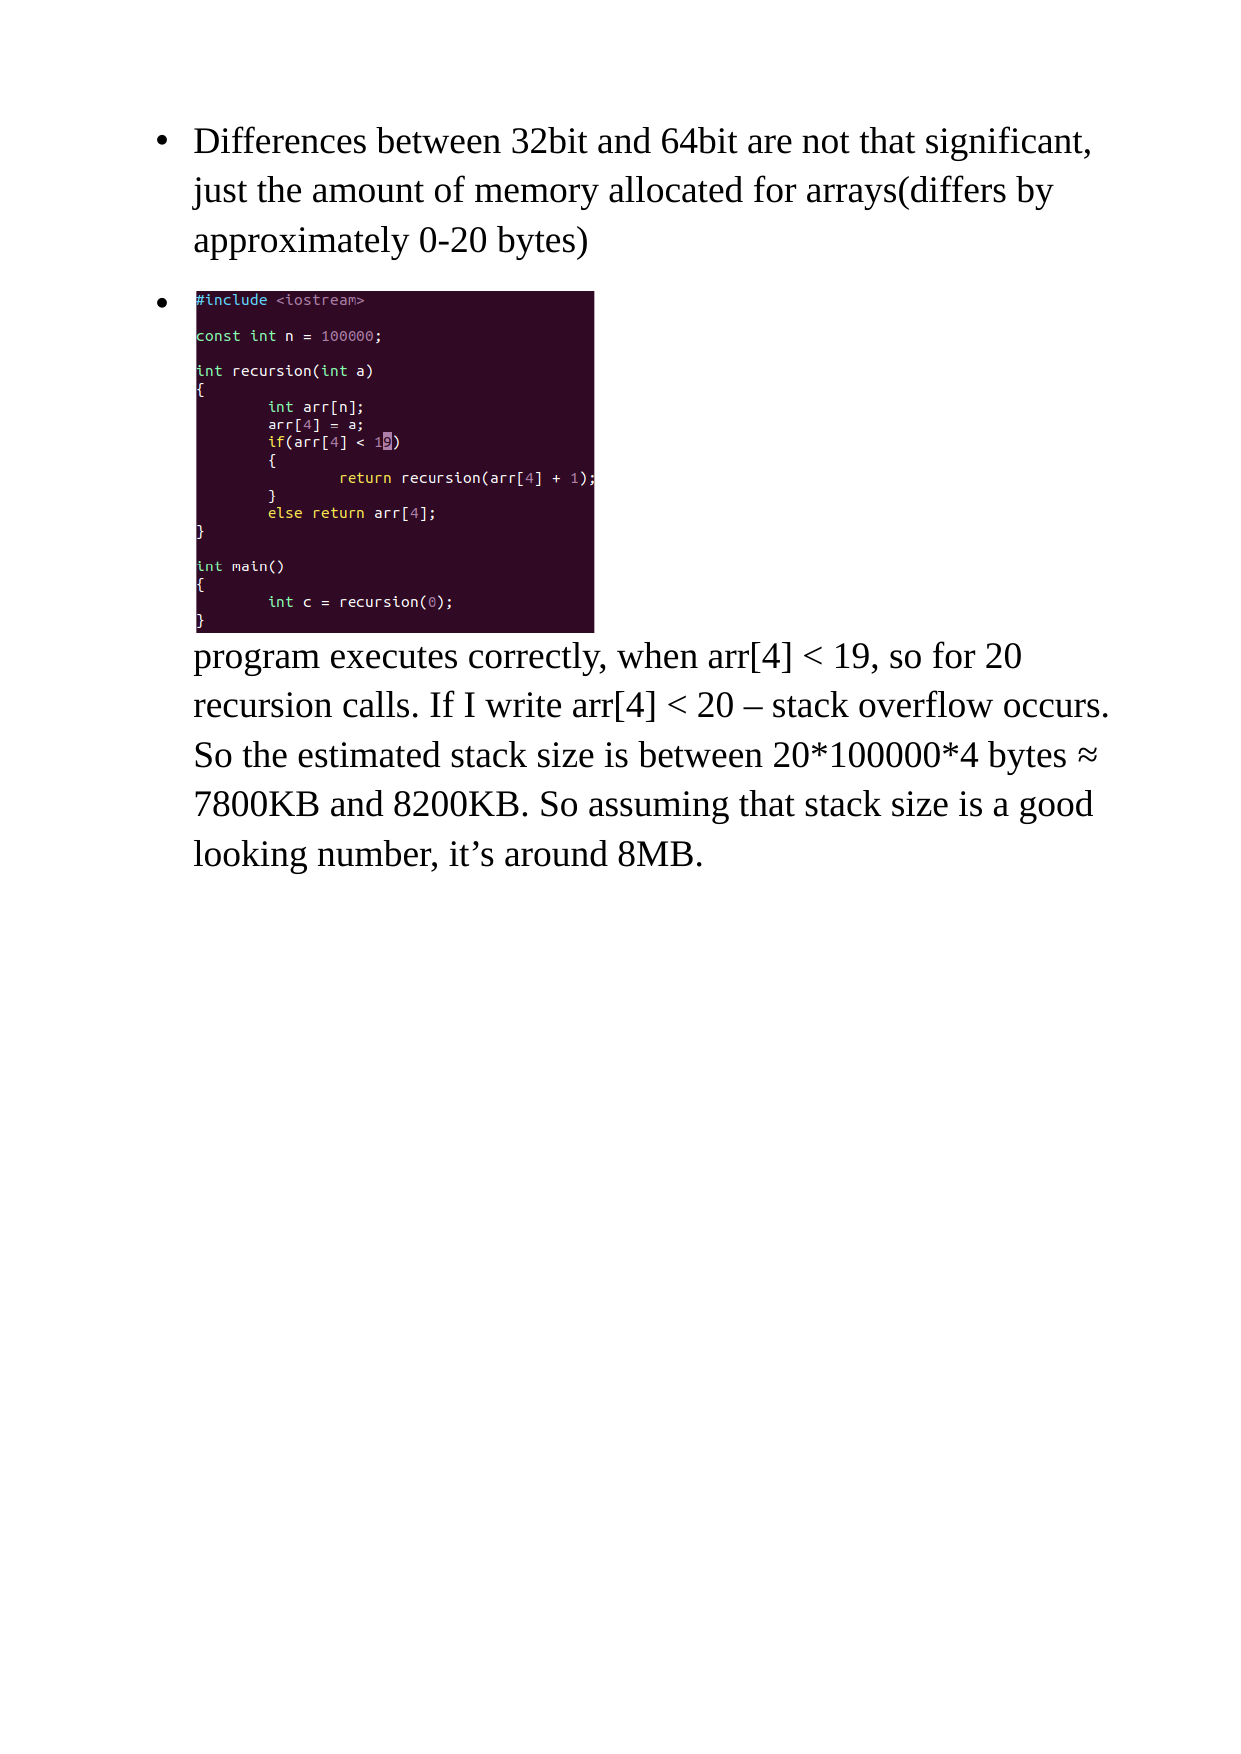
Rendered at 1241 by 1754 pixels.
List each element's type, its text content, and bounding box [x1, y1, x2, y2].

picture [196, 291, 595, 633]
list program executes correctly, when arr[4] < 19, so for 20 recursion calls. If I write arr[4] < 20 – stack overflow occurs. So the estimated stack size is between 20*100000*4 bytes ≈ 7800KB and 8200KB. So assuming that stack size is a good looking number, it’s around 8MB. [156, 281, 1122, 874]
list Differences between 32bit and 64bit are not that significant, just the amount of memory allocated for arrays(differs by approximately 0-20 bytes) [156, 118, 1122, 260]
